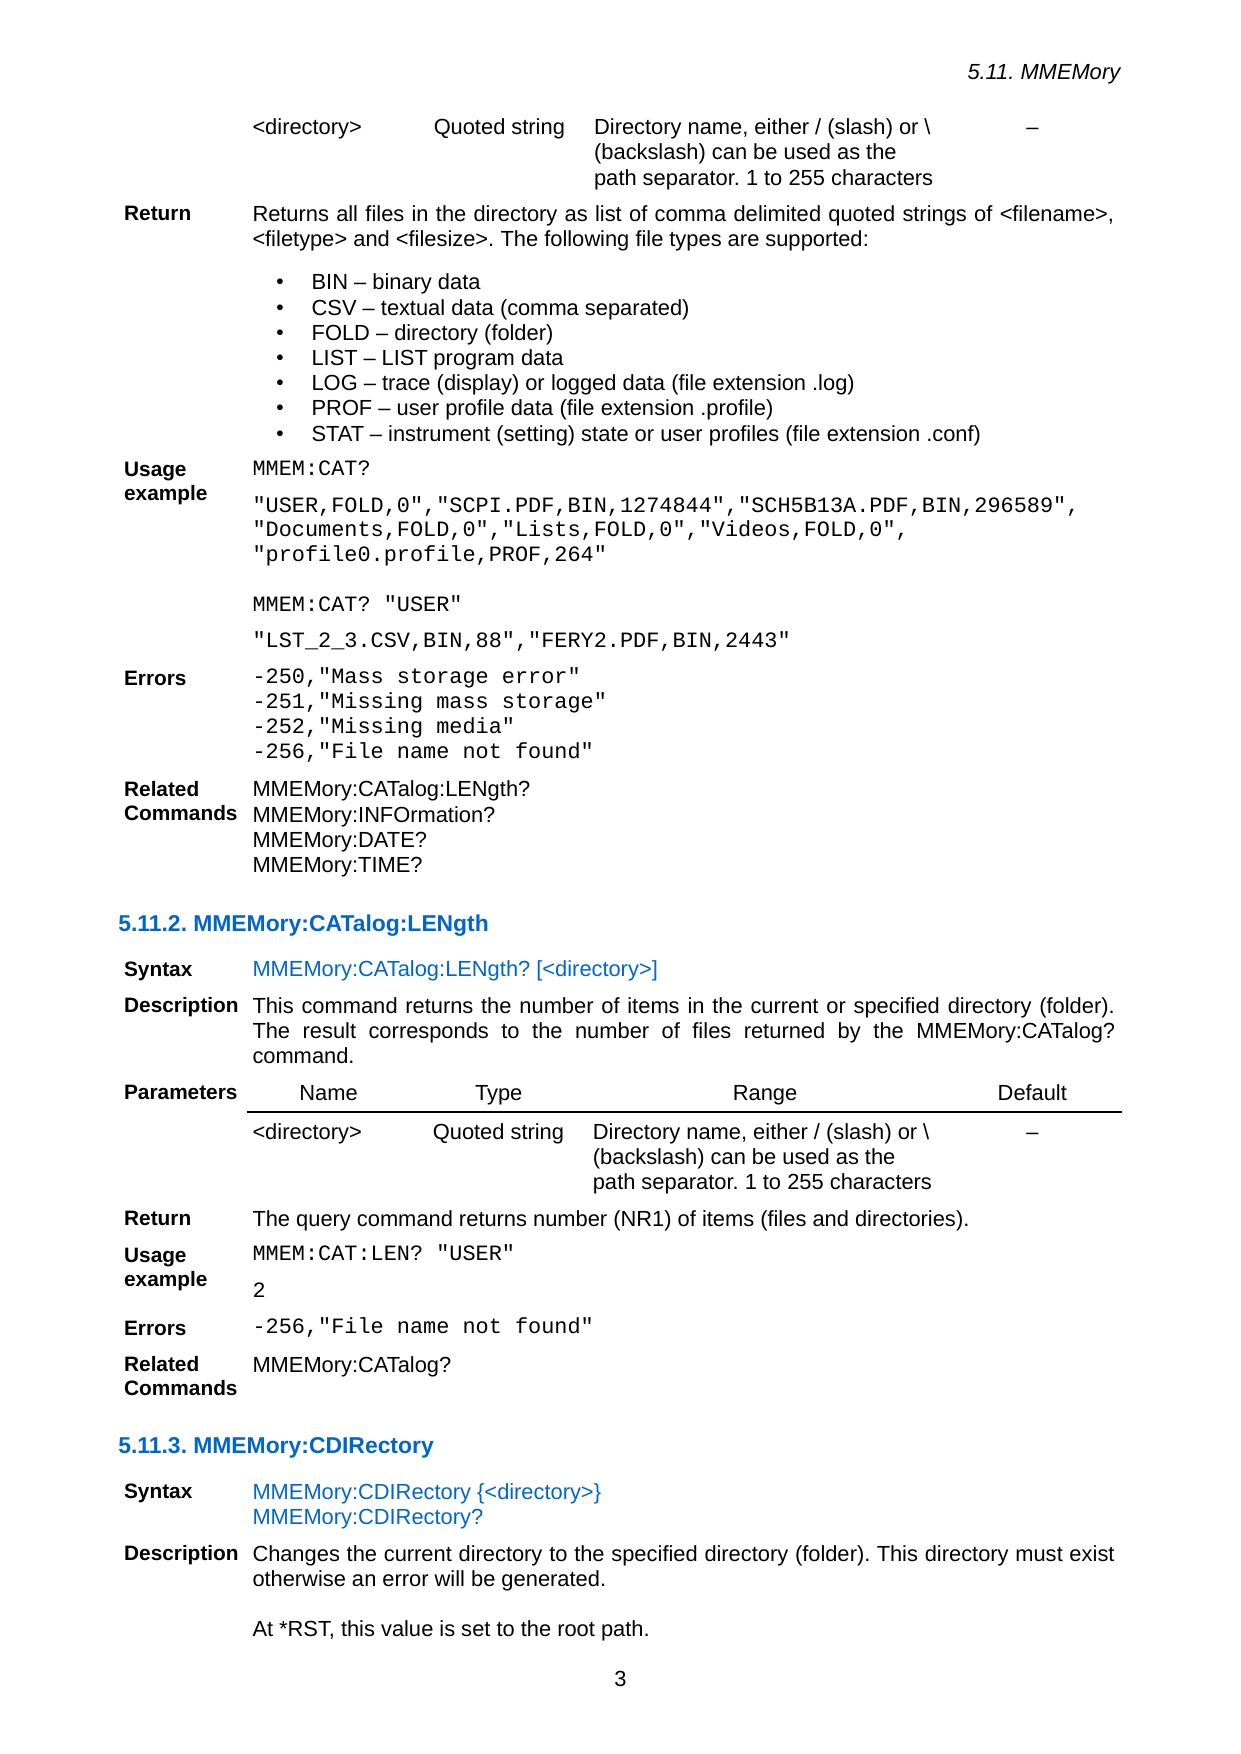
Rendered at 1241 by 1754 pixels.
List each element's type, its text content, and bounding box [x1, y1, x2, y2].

table_cell Description [118, 987, 247, 1074]
subtitle MMEMory:CATalog:LENgth [118, 909, 1122, 936]
table_cell – [943, 106, 1122, 195]
table_cell Default [943, 1074, 1122, 1111]
table_cell Usage example [118, 1237, 247, 1310]
table_cell – [943, 1113, 1122, 1200]
table_cell Description [118, 1535, 247, 1647]
table_cell Return [118, 195, 247, 451]
table_cell Errors [118, 660, 247, 771]
table_header Syntax [118, 1473, 247, 1535]
table_cell Usage example [118, 451, 247, 660]
table_header Syntax [118, 951, 247, 987]
table_header MMEMory:CATalog:LENgth? [<directory>] [247, 951, 1122, 987]
table_cell Type [410, 1074, 587, 1111]
table_cell Directory name, either / (slash) or \ (backslash) can be used as the path separator. 1 to 255 characters [588, 106, 943, 195]
table_cell -250,"Mass storage error" -251,"Missing mass storage" -252,"Missing media" -256,"File name not found" [247, 660, 1122, 771]
table_cell Related Commands [118, 1346, 247, 1405]
table_cell Directory name, either / (slash) or \ (backslash) can be used as the path separator. 1 to 255 characters [587, 1113, 943, 1200]
table_cell -256,"File name not found" [247, 1310, 1122, 1346]
table_cell Range [587, 1074, 943, 1111]
table_cell The query command returns number (NR1) of items (files and directories). [247, 1200, 1122, 1237]
table_cell This command returns the number of items in the current or specified directory (folder). The result corresponds to the number of files returned by the MMEMory:CATalog? command. [247, 987, 1122, 1074]
table_cell MMEM:CAT? "USER,FOLD,0","SCPI.PDF,BIN,1274844","SCH5B13A.PDF,BIN,296589", "Documents,FOLD,0","Lists,FOLD,0","Videos,FOLD,0", "profile0.profile,PROF,264" MMEM:CAT? "USER" "LST_2_3.CSV,BIN,88","FERY2.PDF,BIN,2443" [247, 451, 1122, 660]
table_cell Return [118, 1200, 247, 1237]
table_header MMEMory:CDIRectory {<directory>} MMEMory:CDIRectory? [247, 1473, 1122, 1535]
table_cell Related Commands [118, 771, 247, 883]
table_cell [118, 106, 247, 195]
table_cell Quoted string [410, 1113, 587, 1200]
table_cell Parameters [118, 1074, 247, 1200]
table_cell <directory> [247, 106, 410, 195]
table_cell MMEMory:CATalog? [247, 1346, 1122, 1405]
table_cell <directory> [247, 1113, 410, 1200]
table_cell Errors [118, 1310, 247, 1346]
table_cell MMEMory:CATalog:LENgth? MMEMory:INFOrmation? MMEMory:DATE? MMEMory:TIME? [247, 771, 1122, 883]
table_cell Changes the current directory to the specified directory (folder). This directory must exist otherwise an error will be generated. At *RST, this value is set to the root path. [247, 1535, 1122, 1647]
table_cell MMEM:CAT:LEN? "USER" 2 [247, 1237, 1122, 1310]
table_cell Name [247, 1074, 410, 1111]
table_cell Returns all files in the directory as list of comma delimited quoted strings of <filename>, <filetype> and <filesize>. The following file types are supported: BIN – binary data CSV – textual data (comma separated) FOLD – directory (folder) LIST – LIST program data LOG – trace (display) or logged data (file extension .log) PROF – user profile data (file extension .profile) STAT – instrument (setting) state or user profiles (file extension .conf) [247, 195, 1122, 451]
subtitle MMEMory:CDIRectory [118, 1432, 1122, 1458]
table_cell Quoted string [410, 106, 588, 195]
